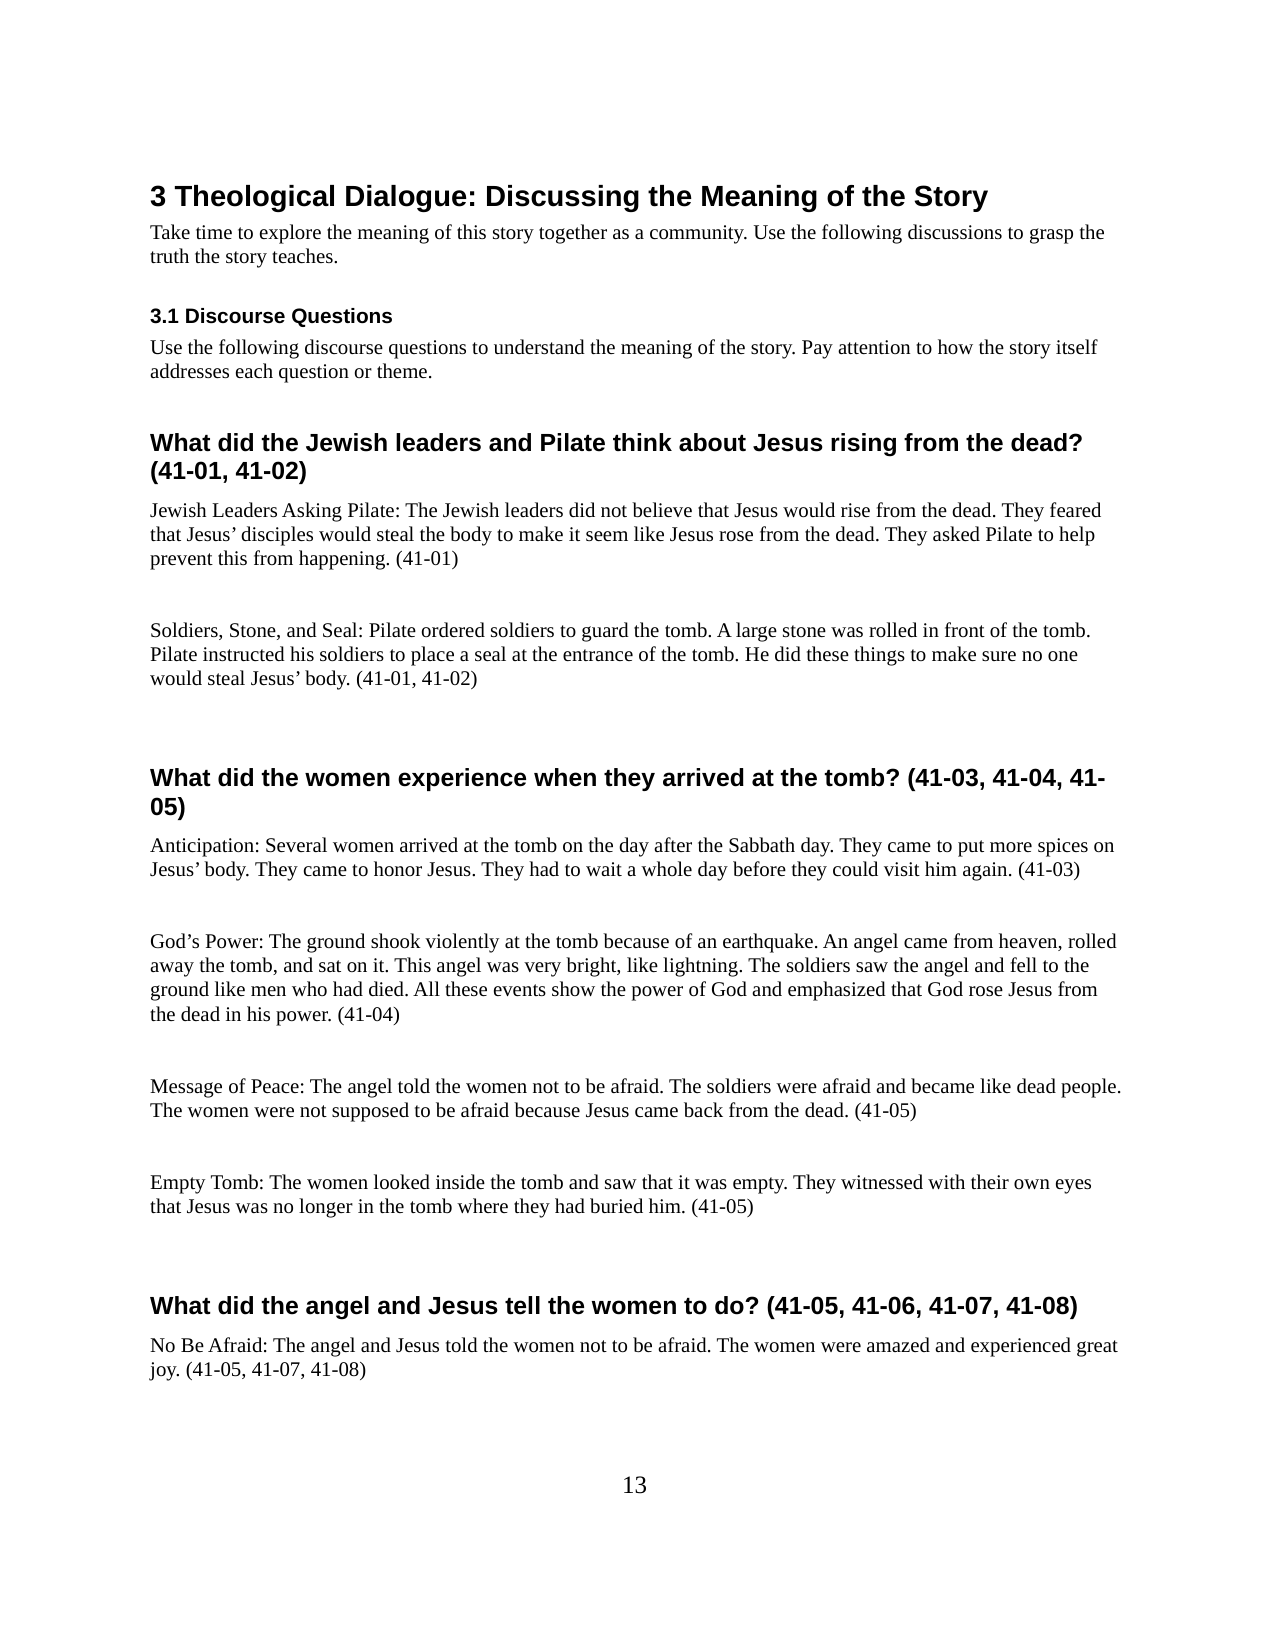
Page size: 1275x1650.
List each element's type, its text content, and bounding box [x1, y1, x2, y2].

text Take time to explore the meaning of this story together as a community. Use the following discussions to grasp the truth the story teaches. [150, 220, 1125, 268]
subtitle What did the women experience when they arrived at the tomb? (41-03, 41-04, 41-05) [150, 763, 1125, 820]
text Anticipation: Several women arrived at the tomb on the day after the Sabbath day. They came to put more spices on Jesus’ body. They came to honor Jesus. They had to wait a whole day before they could visit him again. (41-03) [150, 833, 1125, 881]
text God’s Power: The ground shook violently at the tomb because of an earthquake. An angel came from heaven, rolled away the tomb, and sat on it. This angel was very bright, like lightning. The soldiers saw the angel and fell to the ground like men who had died. All these events show the power of God and emphasized that God rose Jesus from the dead in his power. (41-04) [150, 929, 1125, 1026]
subtitle 3 Theological Dialogue: Discussing the Meaning of the Story [150, 179, 1125, 212]
text Use the following discourse questions to understand the meaning of the story. Pay attention to how the story itself addresses each question or theme. [150, 335, 1125, 383]
text Jewish Leaders Asking Pilate: The Jewish leaders did not believe that Jesus would rise from the dead. They feared that Jesus’ disciples would steal the body to make it seem like Jesus rose from the dead. They asked Pilate to help prevent this from happening. (41-01) [150, 497, 1125, 570]
subtitle What did the angel and Jesus tell the women to do? (41-05, 41-06, 41-07, 41-08) [150, 1291, 1125, 1320]
text Soldiers, Stone, and Seal: Pilate ordered soldiers to guard the tomb. A large stone was rolled in front of the tomb. Pilate instructed his soldiers to place a seal at the entrance of the tomb. He did these things to make sure no one would steal Jesus’ body. (41-01, 41-02) [150, 618, 1125, 690]
text Message of Peace: The angel told the women not to be afraid. The soldiers were afraid and became like dead people. The women were not supposed to be afraid because Jesus came back from the dead. (41-05) [150, 1074, 1125, 1122]
subtitle What did the Jewish leaders and Pilate think about Jesus rising from the dead? (41-01, 41-02) [150, 428, 1125, 485]
text Empty Tomb: The women looked inside the tomb and saw that it was empty. They witnessed with their own eyes that Jesus was no longer in the tomb where they had buried him. (41-05) [150, 1170, 1125, 1218]
text No Be Afraid: The angel and Jesus told the women not to be afraid. The women were amazed and experienced great joy. (41-05, 41-07, 41-08) [150, 1332, 1125, 1381]
subtitle 3.1 Discourse Questions [150, 304, 1125, 328]
